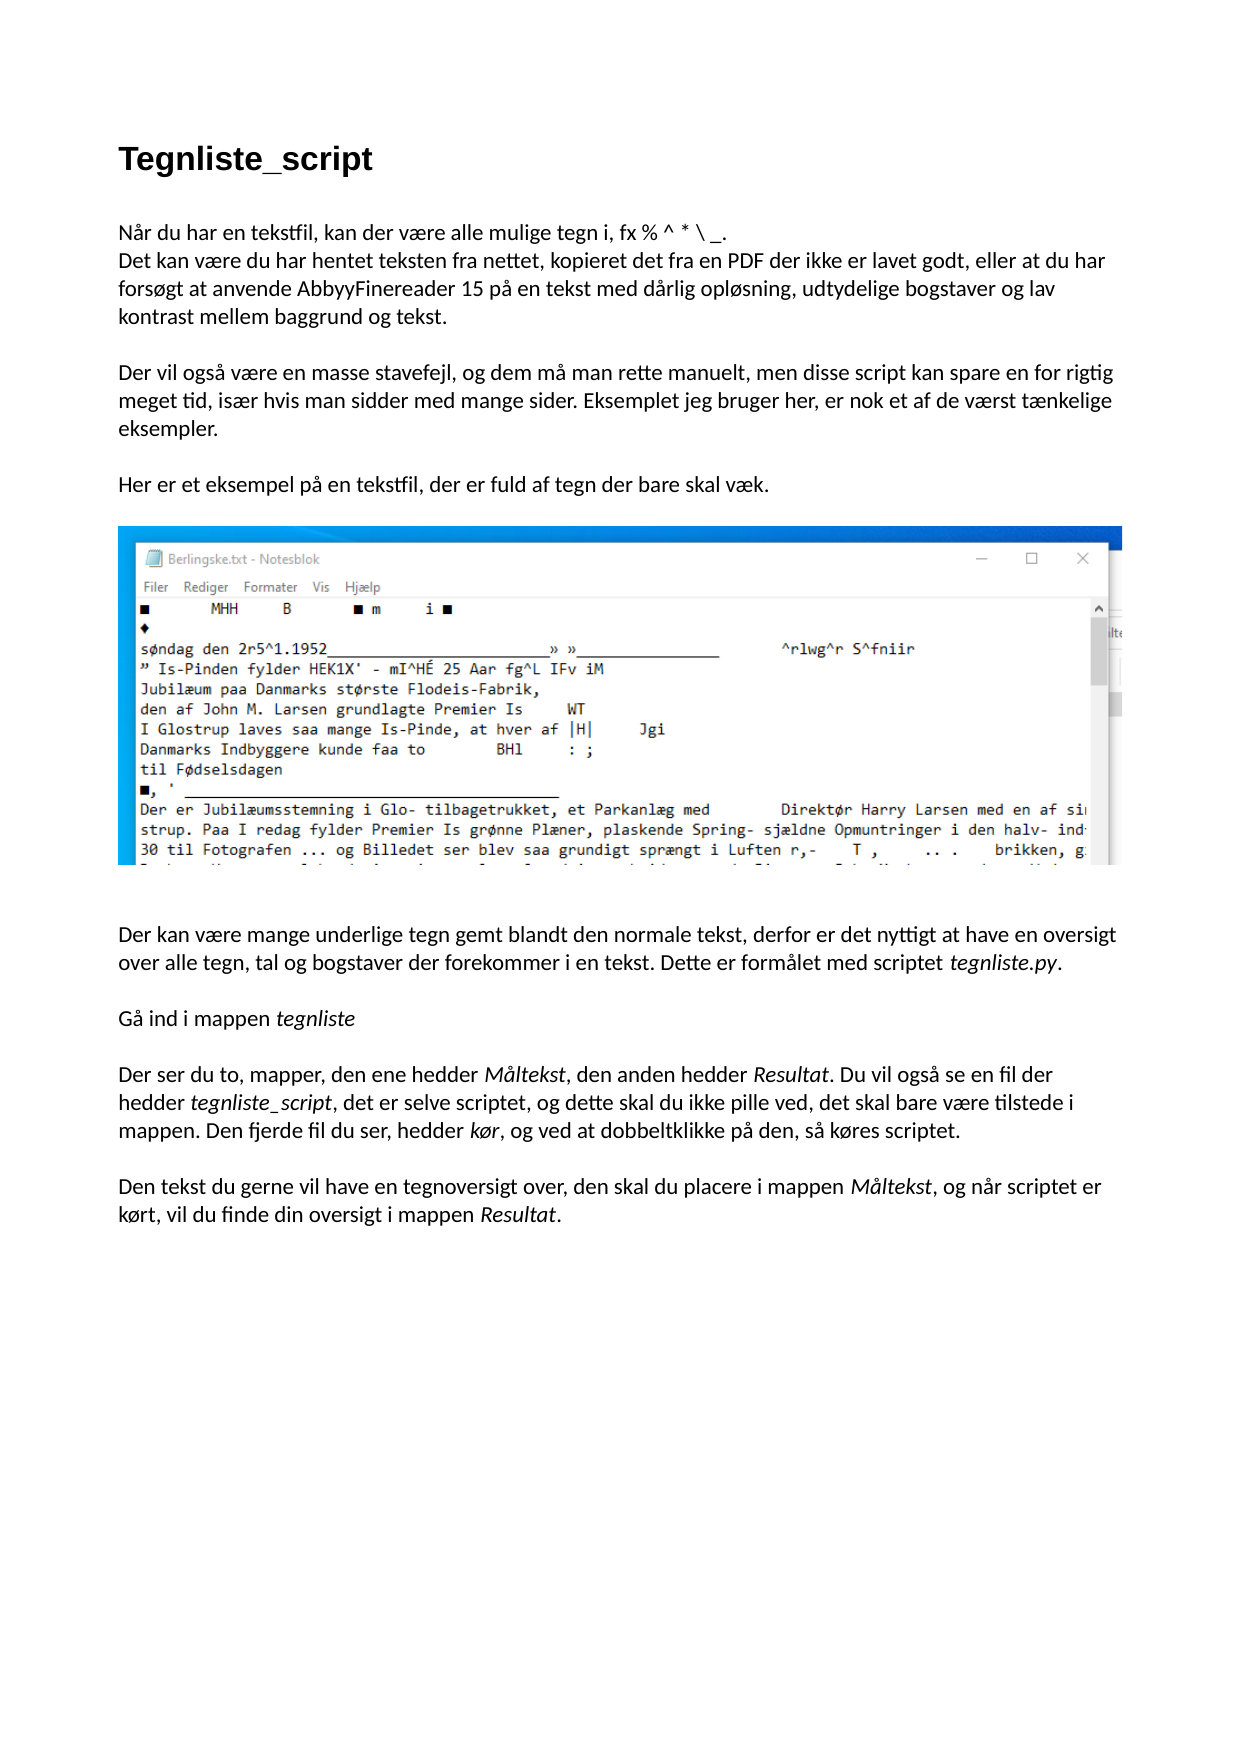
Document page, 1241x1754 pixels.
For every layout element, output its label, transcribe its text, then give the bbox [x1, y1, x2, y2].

text Der ser du to, mapper, den ene hedder Måltekst, den anden hedder Resultat. Du vil også se en fil der hedder tegnliste_script, det er selve scriptet, og dette skal du ikke pille ved, det skal bare være tilstede i mappen. Den fjerde fil du ser, hedder kør, og ved at dobbeltklikke på den, så køres scriptet. [118, 1060, 1122, 1144]
picture [135, 526, 1123, 865]
text Der vil også være en masse stavefejl, og dem må man rette manuelt, men disse script kan spare en for rigtig meget tid, især hvis man sidder med mange sider. Eksemplet jeg bruger her, er nok et af de værst tænkelige eksempler. [118, 358, 1122, 442]
text Det kan være du har hentet teksten fra nettet, kopieret det fra en PDF der ikke er lavet godt, eller at du har forsøgt at anvende AbbyyFinereader 15 på en tekst med dårlig opløsning, udtydelige bogstaver og lav kontrast mellem baggrund og tekst. [118, 246, 1122, 330]
text Her er et eksempel på en tekstfil, der er fuld af tegn der bare skal væk. [118, 470, 1122, 498]
text Der kan være mange underlige tegn gemt blandt den normale tekst, derfor er det nyttigt at have en oversigt over alle tegn, tal og bogstaver der forekommer i en tekst. Dette er formålet med scriptet tegnliste.py. [118, 920, 1122, 976]
text Når du har en tekstfil, kan der være alle mulige tegn i, fx % ^ * \ _. [118, 218, 1122, 246]
subtitle Tegnliste_script [118, 139, 1122, 178]
text Den tekst du gerne vil have en tegnoversigt over, den skal du placere i mappen Måltekst, og når scriptet er kørt, vil du finde din oversigt i mappen Resultat. [118, 1172, 1122, 1228]
text Gå ind i mappen tegnliste [118, 1004, 1122, 1032]
